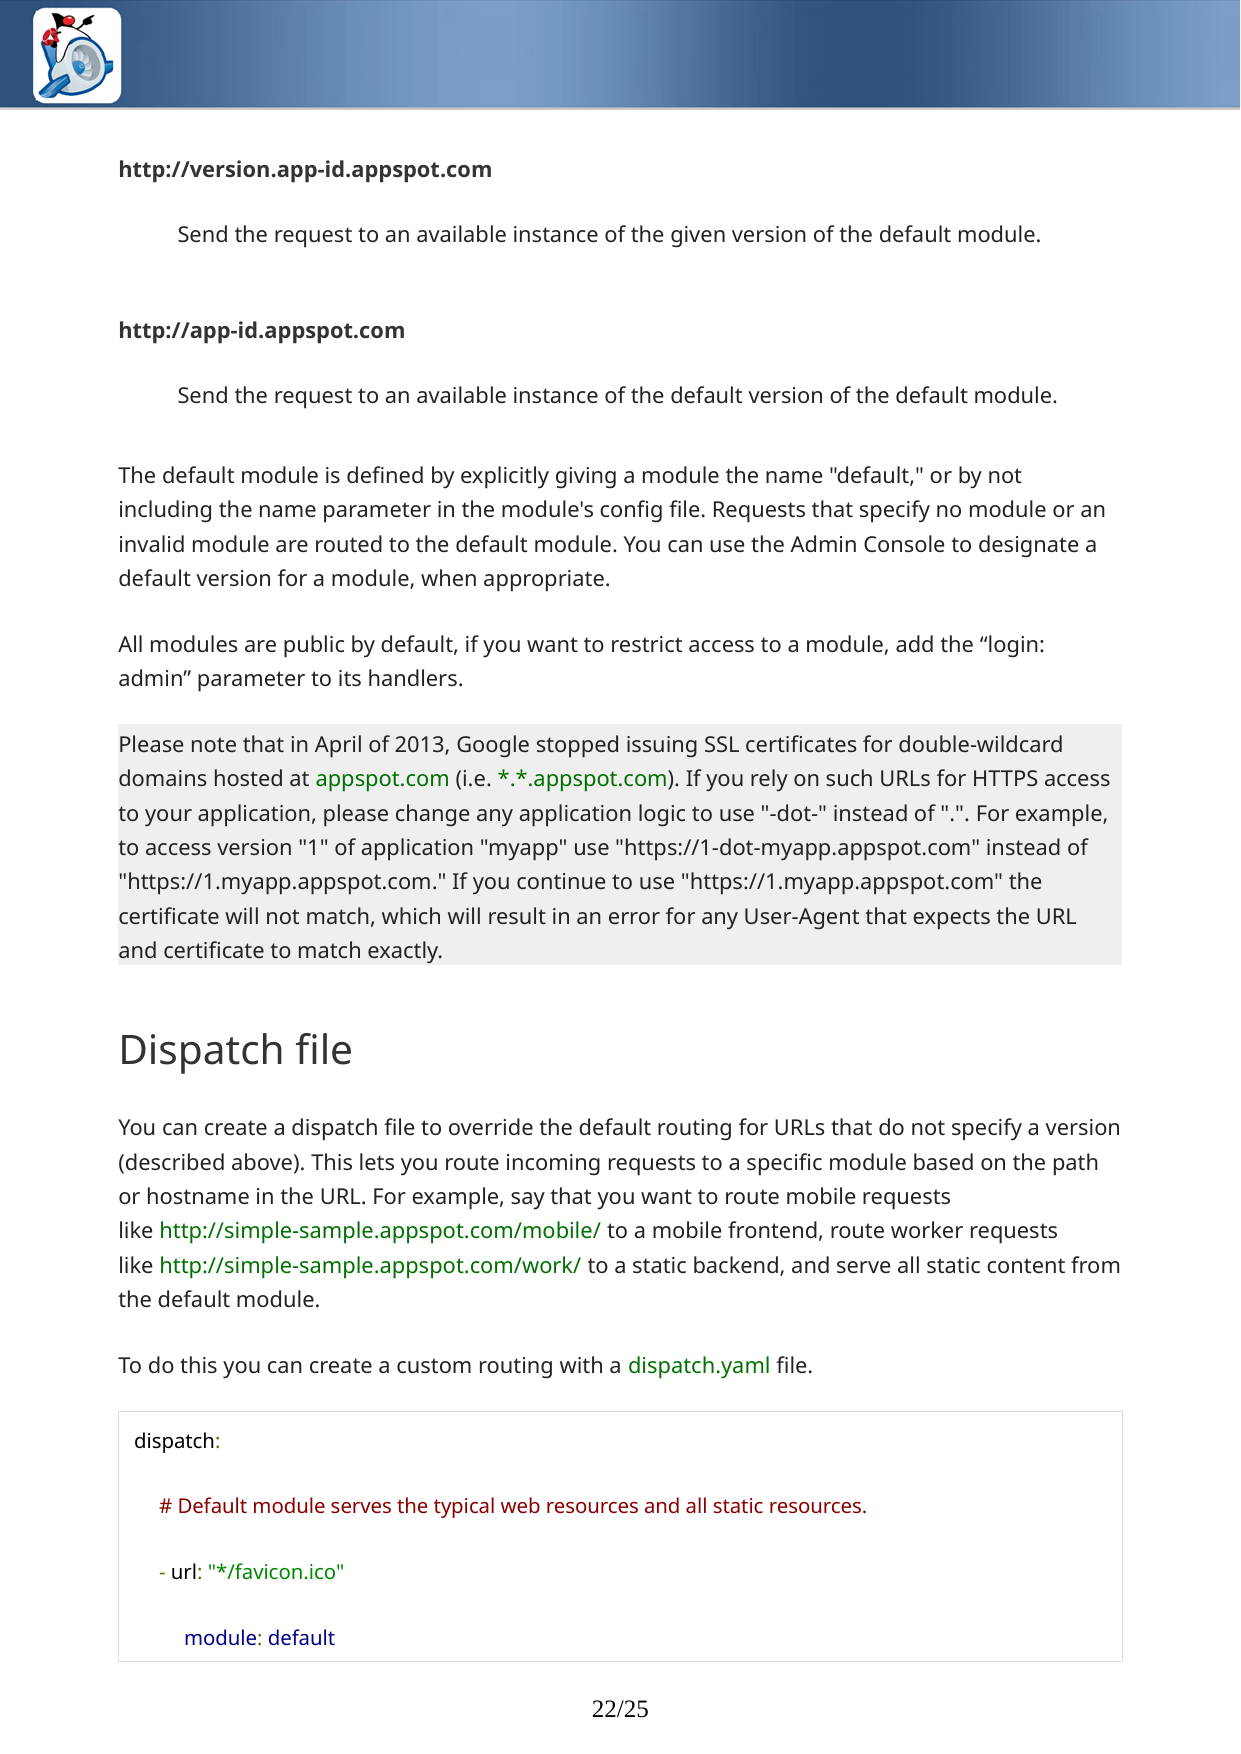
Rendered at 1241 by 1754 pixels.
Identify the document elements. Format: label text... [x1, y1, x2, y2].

text # Default module serves the typical web resources and all static resources. [119, 1476, 1122, 1520]
list Send the request to an available instance of the given version of the default module. [177, 214, 1122, 248]
text To do this you can create a custom routing with a dispatch.yaml file. [118, 1345, 1122, 1379]
text You can create a dispatch file to override the default routing for URLs that do not specify a version (described above). This lets you route incoming requests to a specific module based on the path or hostname in the URL. For example, say that you want to route mobile requests like http://simple-sample.appspot.com/mobile/ to a mobile frontend, route worker requests like http://simple-sample.appspot.com/work/ to a static backend, and serve all static content from the default module. [118, 1108, 1122, 1314]
text The default module is defined by explicitly giving a module the name "default," or by not including the name parameter in the module's config file. Requests that specify no module or an invalid module are routed to the default module. You can use the Admin Console to designate a default version for a module, when appropriate. [118, 455, 1122, 593]
subtitle http://version.app-id.appspot.com [118, 153, 1122, 183]
text dispatch: [119, 1412, 1122, 1454]
picture [0, 0, 1241, 110]
text Please note that in April of 2013, Google stopped issuing SSL certificates for double-wildcard domains hosted at appspot.com (i.e. *.*.appspot.com). If you rely on such URLs for HTTPS access to your application, please change any application logic to use "-dot-" instead of ".". For example, to access version "1" of application "myapp" use "https://1-dot-myapp.appspot.com" instead of "https://1.myapp.appspot.com." If you continue to use "https://1.myapp.appspot.com" the certificate will not match, which will result in an error for any User-Agent that expects the URL and certificate to match exactly. [118, 724, 1122, 965]
list Send the request to an available instance of the default version of the default module. [177, 376, 1122, 410]
subtitle http://app-id.appspot.com [118, 315, 1122, 345]
subtitle Dispatch file [118, 1021, 1122, 1076]
text All modules are public by default, if you want to restrict access to a module, add the “login: admin” parameter to its handlers. [118, 624, 1122, 693]
text - url: "*/favicon.ico" [119, 1542, 1122, 1586]
text module: default [119, 1608, 1122, 1661]
